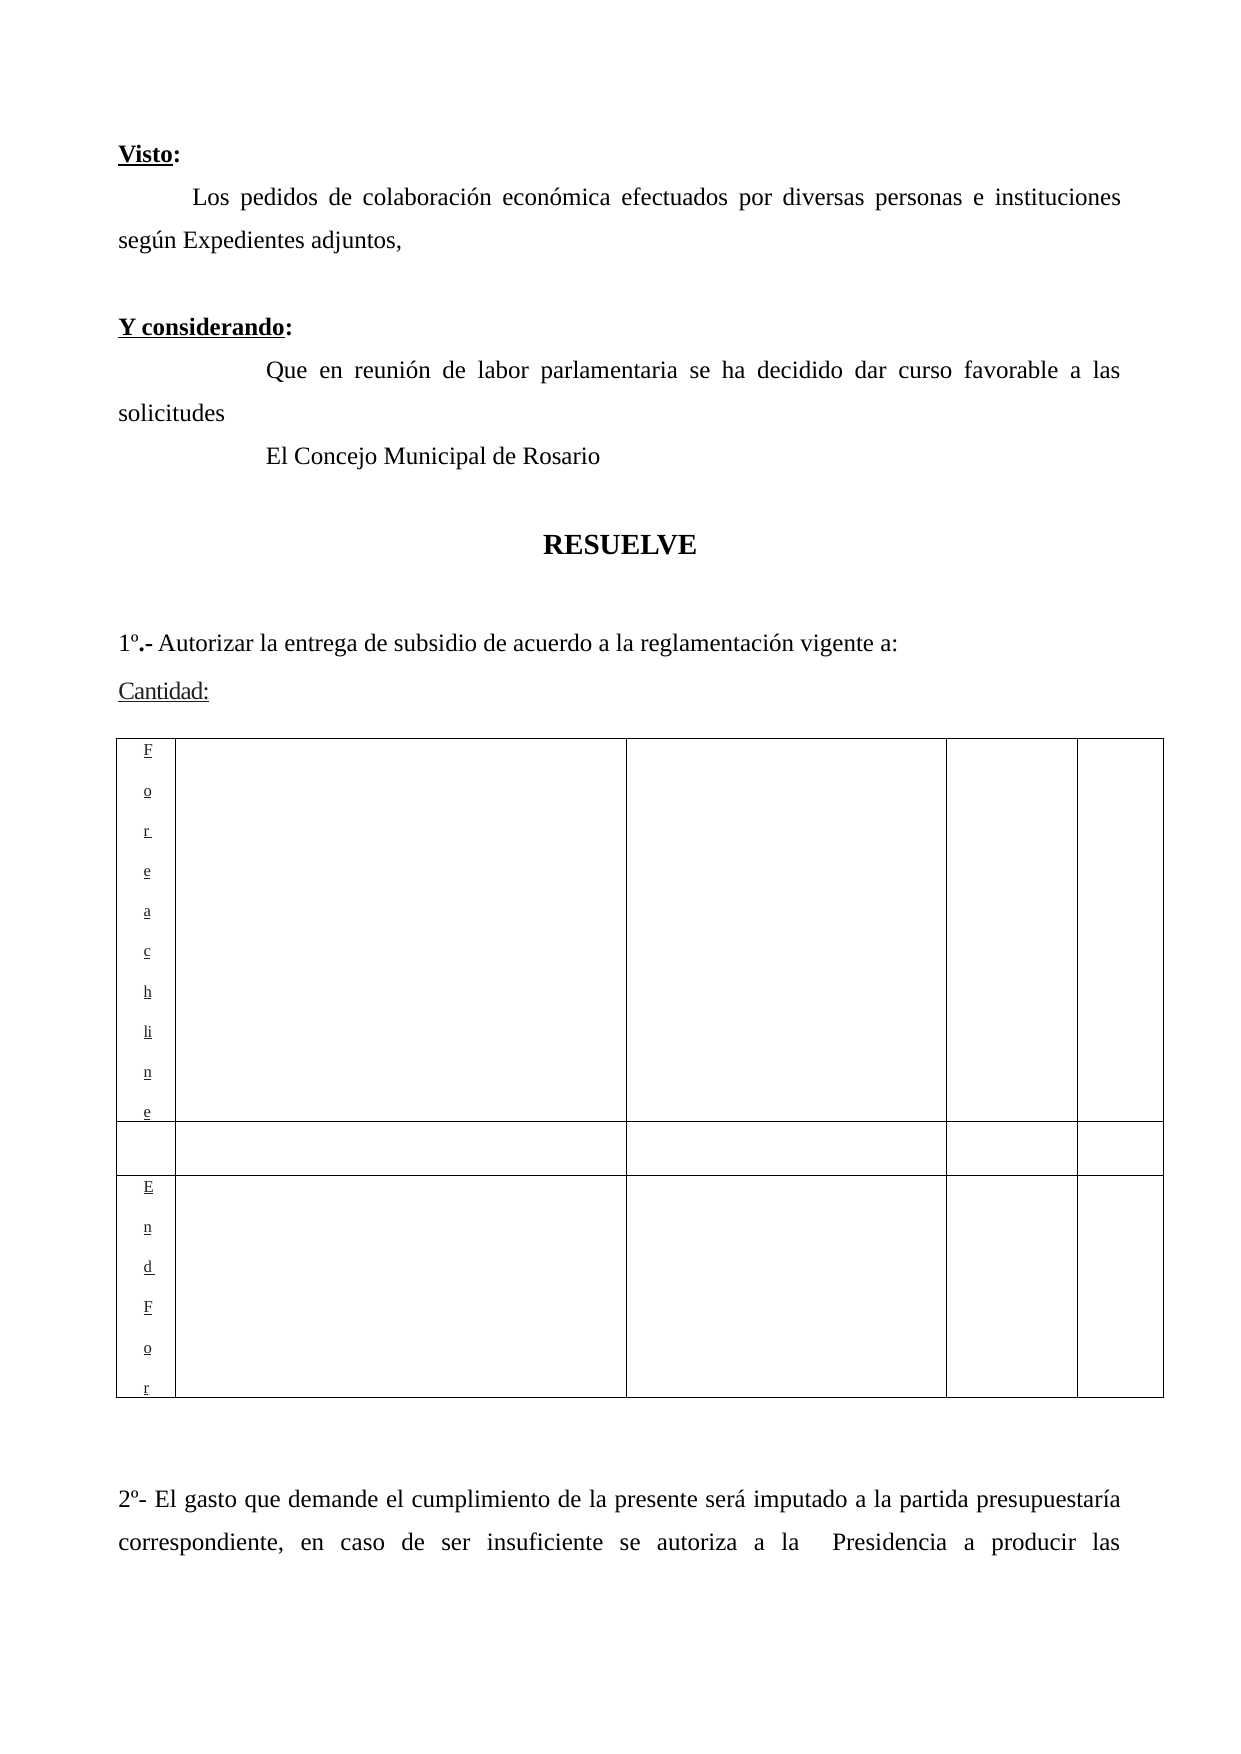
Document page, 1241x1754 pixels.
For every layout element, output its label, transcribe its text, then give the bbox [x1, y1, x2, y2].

table_cell [1078, 1176, 1163, 1397]
text El Concejo Municipal de Rosario [192, 441, 1122, 470]
table_header For each line [117, 739, 175, 1121]
text RESUELVE [118, 527, 1122, 561]
table_cell End For [117, 1176, 175, 1397]
table_cell [117, 1122, 175, 1175]
table_cell [627, 1176, 946, 1397]
table_cell [176, 1176, 626, 1397]
table_header [627, 739, 946, 1121]
text 2º- El gasto que demande el cumplimiento de la presente será imputado a la partida presupuestaría correspondiente, en caso de ser insuficiente se autoriza a la Presidencia a producir las [118, 1484, 1122, 1556]
text 1º.- Autorizar la entrega de subsidio de acuerdo a la reglamentación vigente a: [118, 628, 1122, 657]
table_cell <line.name> [627, 1122, 946, 1175]
text Y considerando: [118, 312, 1122, 340]
text Visto: [118, 139, 1122, 168]
table_header [1078, 739, 1163, 1121]
table_cell <line.dni> [947, 1122, 1077, 1175]
text Los pedidos de colaboración económica efectuados por diversas personas e instituciones según Expedientes adjuntos, [118, 182, 1122, 254]
text Que en reunión de labor parlamentaria se ha decidido dar curso favorable a las solicitudes [118, 355, 1122, 427]
table_cell <line.expedient_id.number> [176, 1122, 626, 1175]
table_cell [947, 1176, 1077, 1397]
table_header [176, 739, 626, 1121]
table_cell <line.amount> [1078, 1122, 1163, 1175]
text Cantidad: <count(o.subsidy_resolution_line_ids)> [118, 674, 1122, 704]
table_header [947, 739, 1077, 1121]
